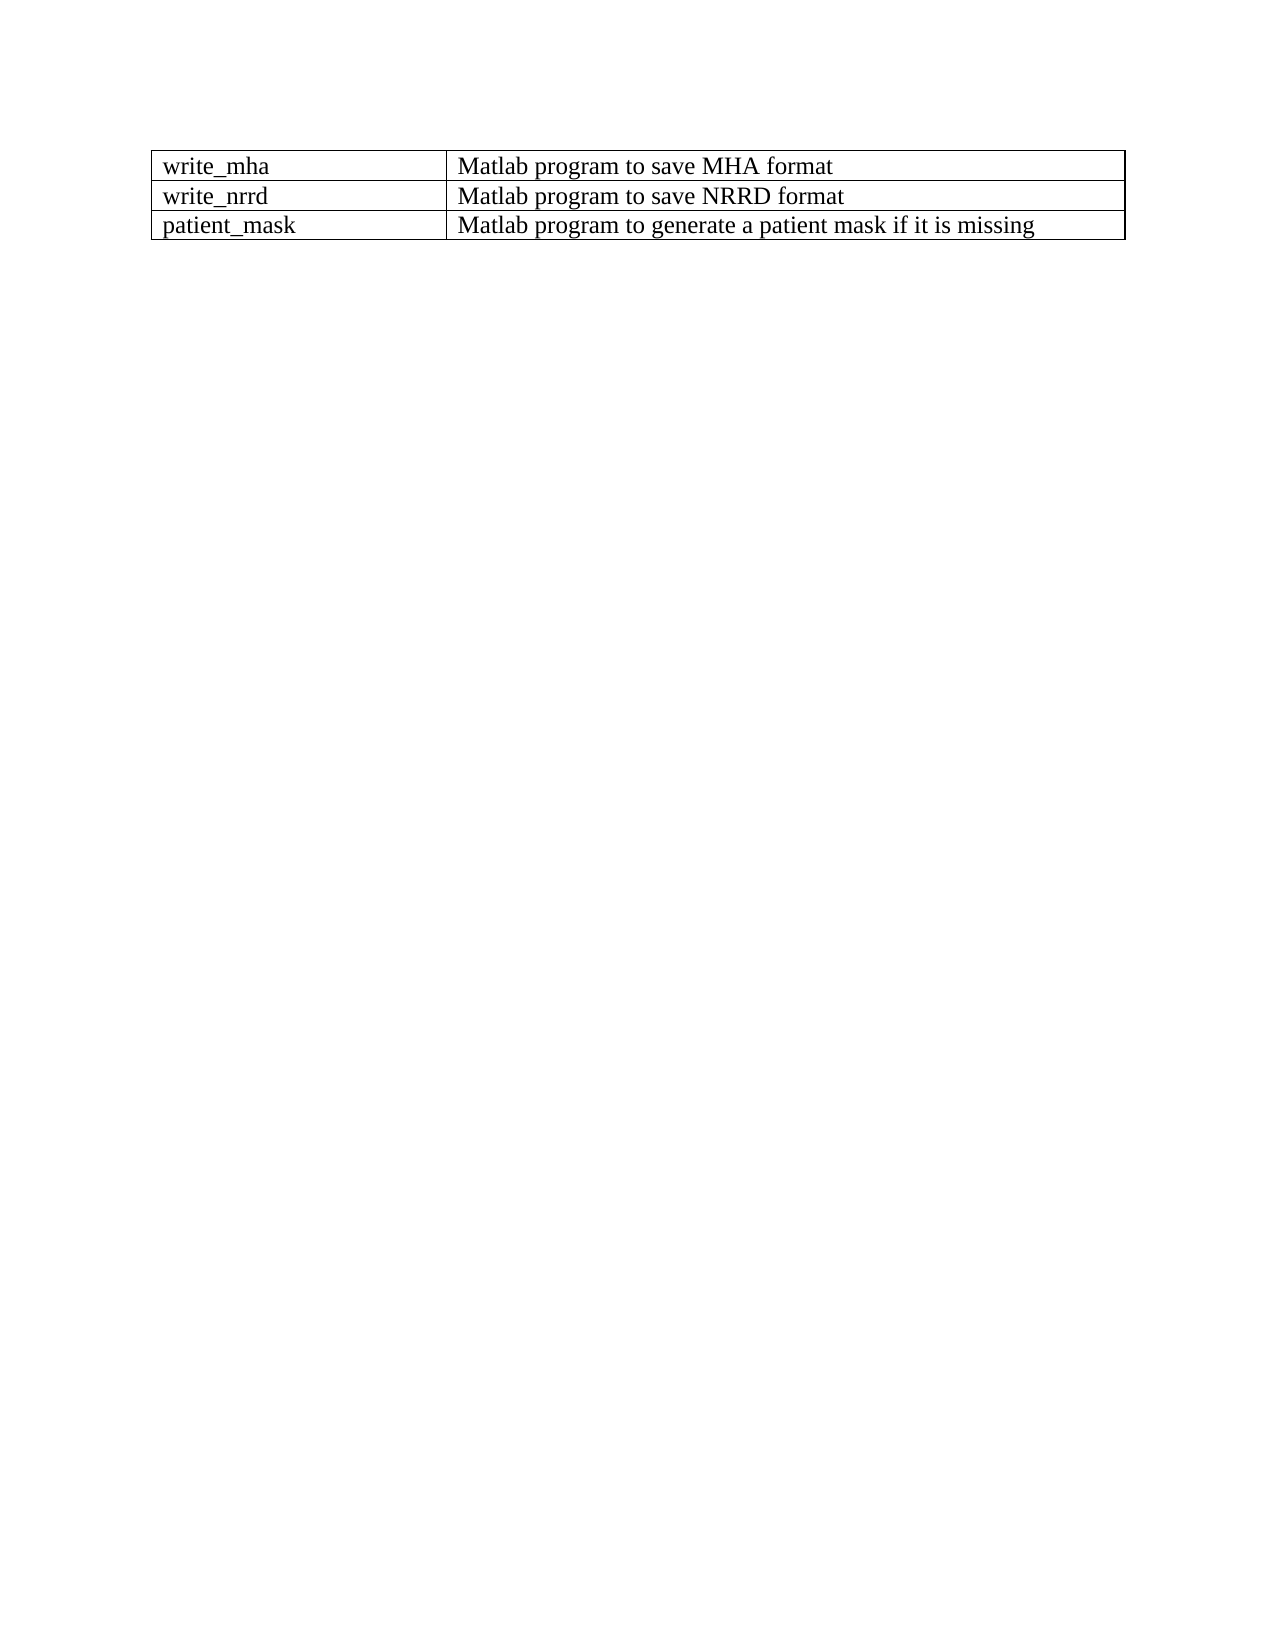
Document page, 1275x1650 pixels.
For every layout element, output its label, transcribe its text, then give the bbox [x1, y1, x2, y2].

table_cell Matlab program to generate a patient mask if it is missing [447, 211, 1124, 239]
table_cell patient_mask [152, 211, 446, 239]
table_cell Matlab program to save NRRD format [447, 181, 1124, 209]
table_cell write_mha [152, 151, 446, 180]
table_cell Matlab program to save MHA format [447, 151, 1124, 180]
table_cell write_nrrd [152, 181, 446, 209]
